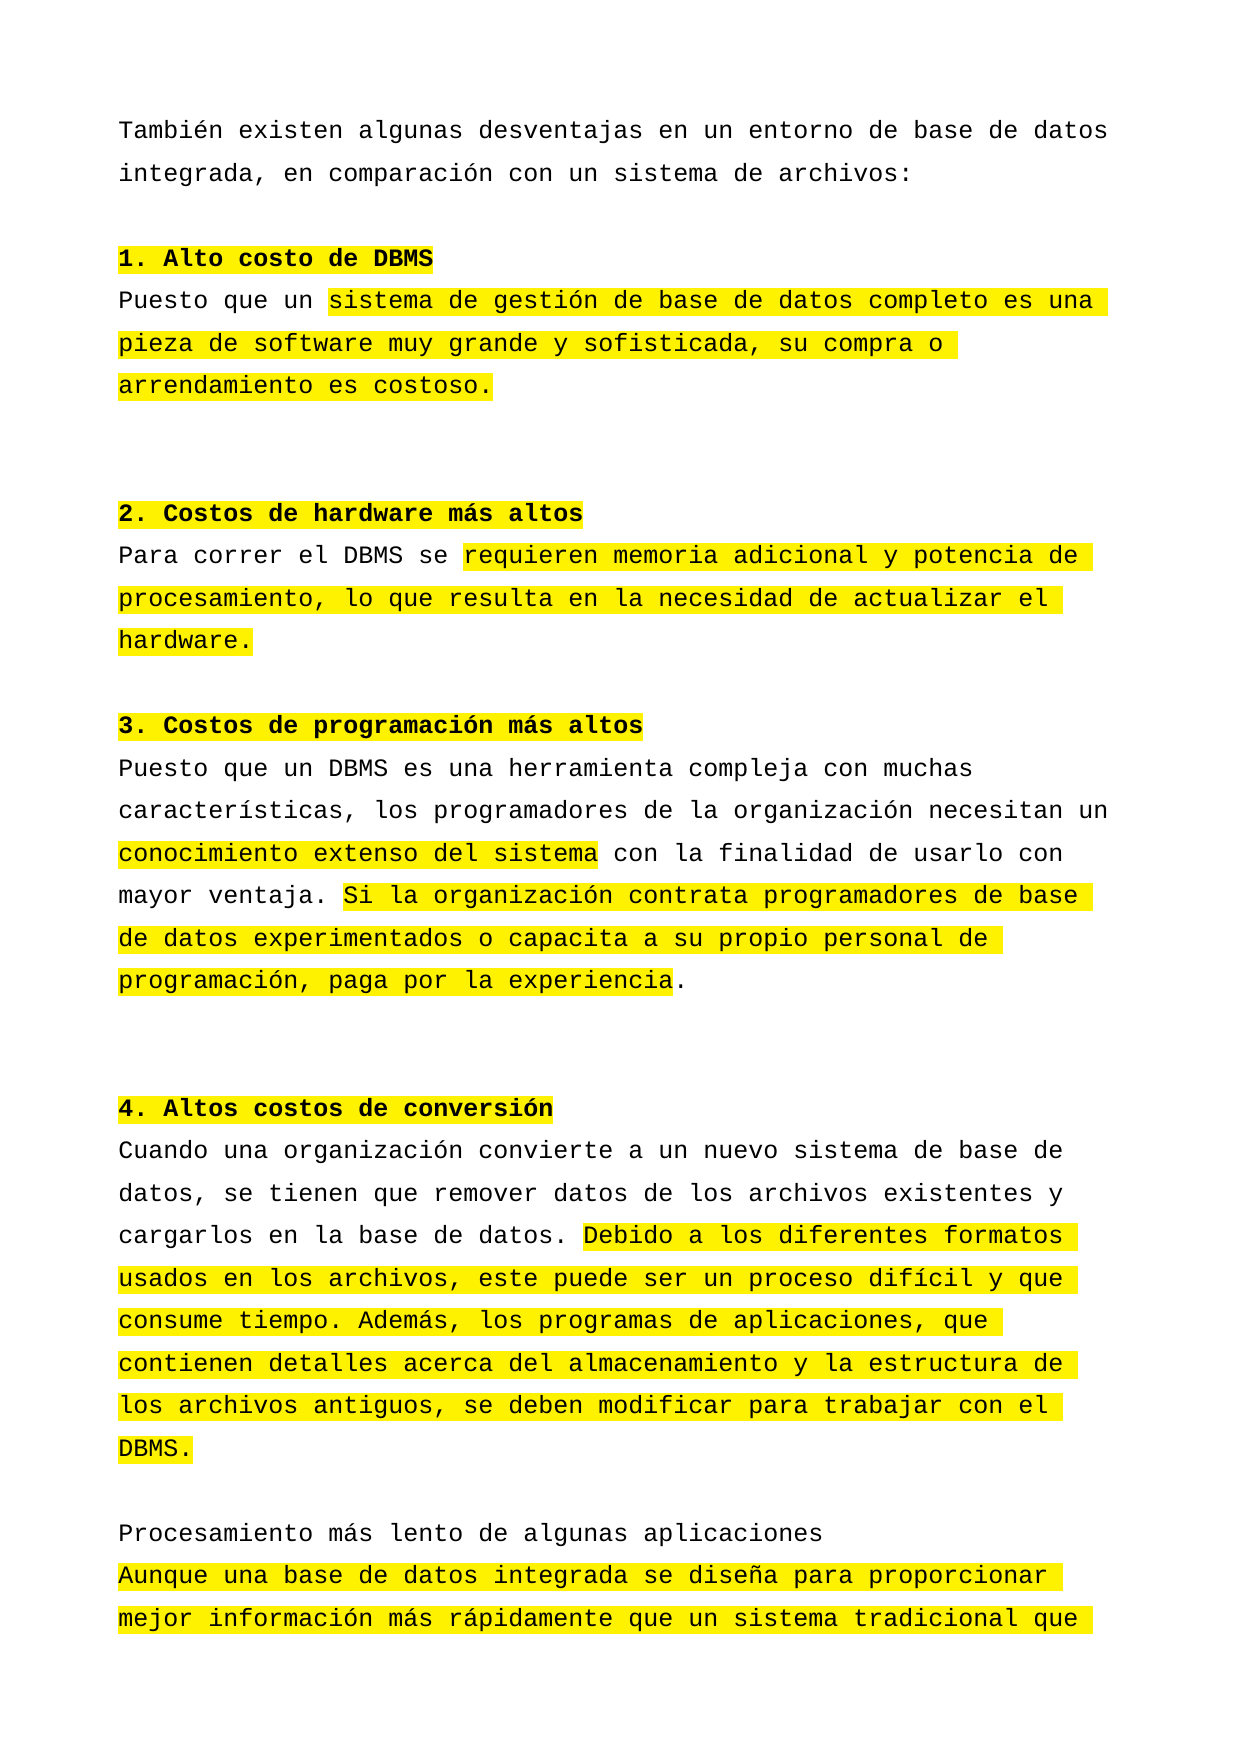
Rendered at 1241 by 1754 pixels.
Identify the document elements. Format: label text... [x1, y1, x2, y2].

text Para correr el DBMS se requieren memoria adicional y potencia de procesamiento, lo que resulta en la necesidad de actualizar el hardware. [118, 543, 1122, 656]
text Puesto que un DBMS es una herramienta compleja con muchas características, los programadores de la organización necesitan un conocimiento extenso del sistema con la finalidad de usarlo con mayor ventaja. Si la organización contrata programadores de base de datos experimentados o capacita a su propio personal de programación, paga por la experiencia. [118, 756, 1122, 996]
text Cuando una organización convierte a un nuevo sistema de base de datos, se tienen que remover datos de los archivos existentes y cargarlos en la base de datos. Debido a los diferentes formatos usados en los archivos, este puede ser un proceso difícil y que consume tiempo. Además, los programas de aplicaciones, que contienen detalles acerca del almacenamiento y la estructura de los archivos antiguos, se deben modificar para trabajar con el DBMS. [118, 1138, 1122, 1464]
text 4. Altos costos de conversión [118, 1096, 1122, 1124]
text También existen algunas desventajas en un entorno de base de datos integrada, en comparación con un sistema de archivos: [118, 118, 1122, 189]
text 1. Alto costo de DBMS [118, 246, 1122, 274]
text Aunque una base de datos integrada se diseña para proporcionar mejor información más rápidamente que un sistema tradicional que [118, 1563, 1122, 1634]
text 3. Costos de programación más altos [118, 713, 1122, 741]
text Procesamiento más lento de algunas aplicaciones [118, 1521, 1122, 1549]
text 2. Costos de hardware más altos [118, 501, 1122, 529]
text Puesto que un sistema de gestión de base de datos completo es una pieza de software muy grande y sofisticada, su compra o arrendamiento es costoso. [118, 288, 1122, 401]
